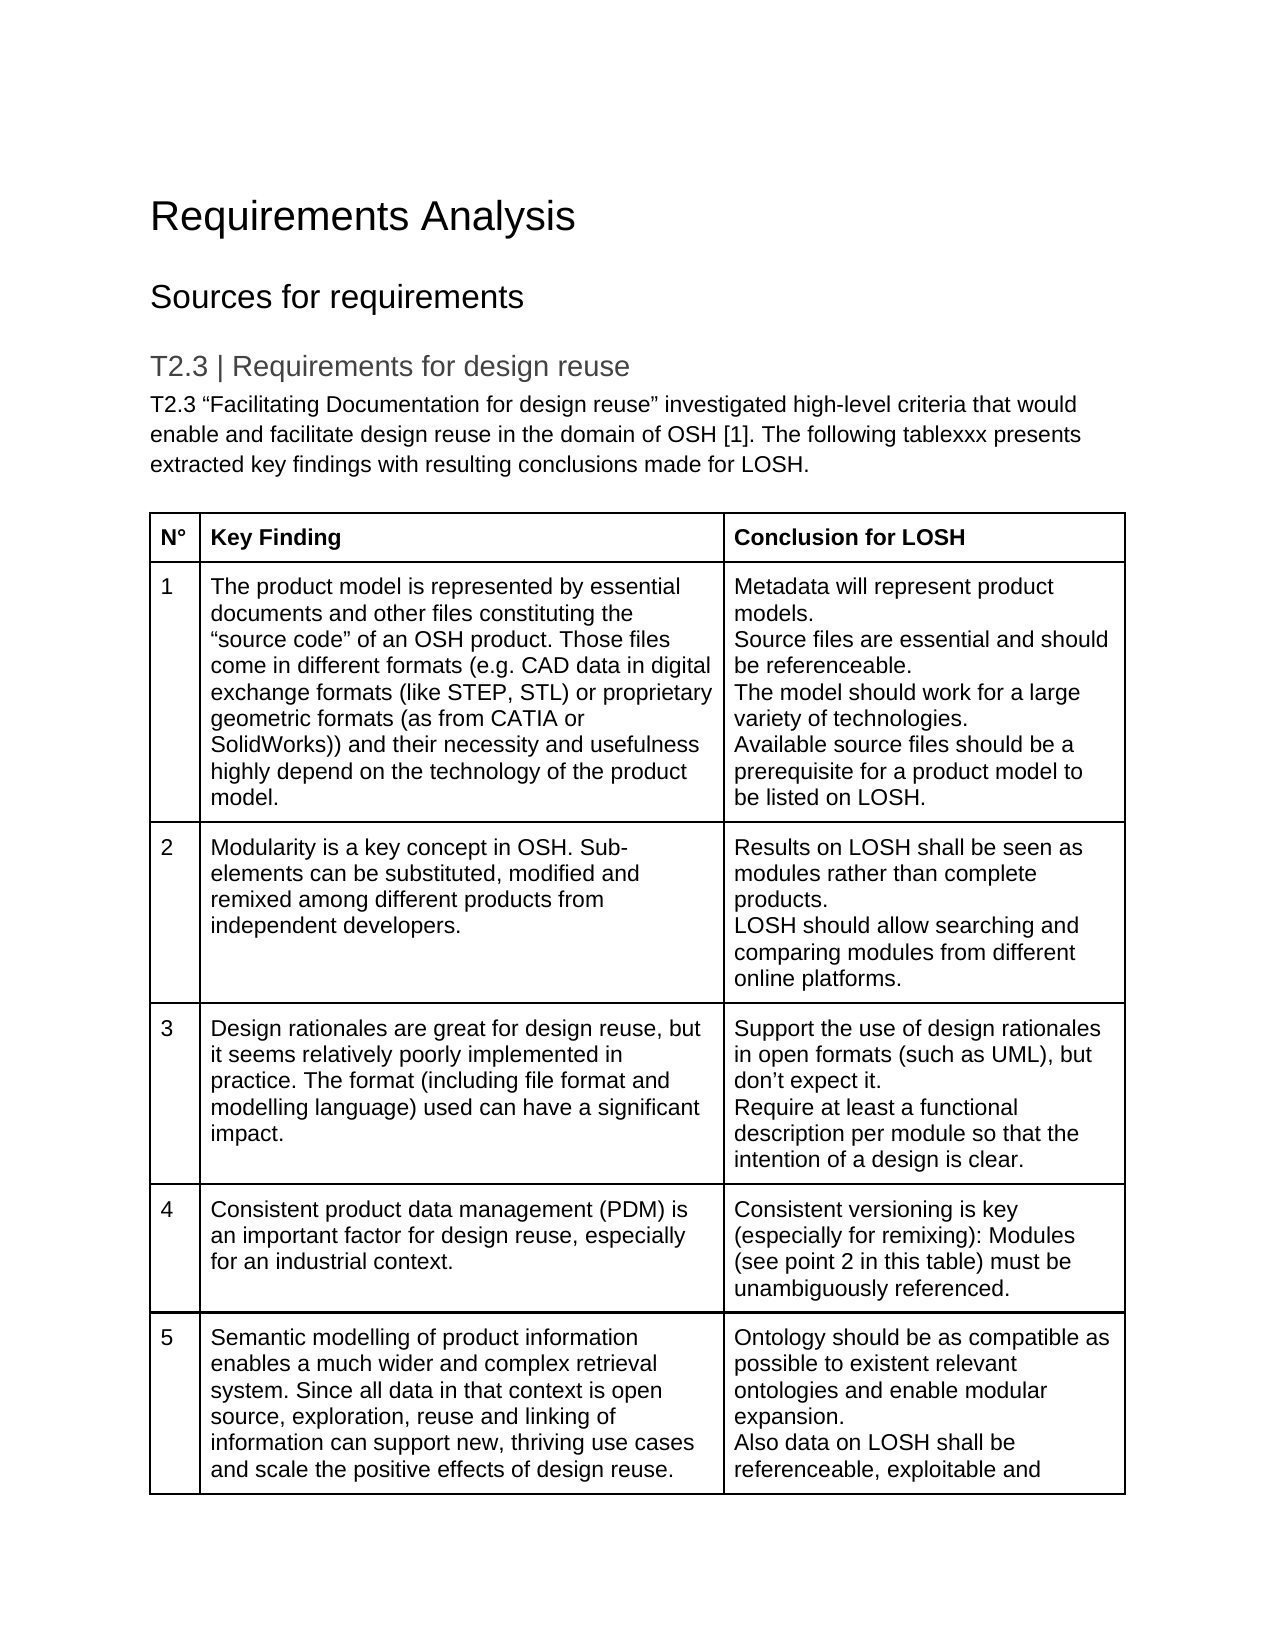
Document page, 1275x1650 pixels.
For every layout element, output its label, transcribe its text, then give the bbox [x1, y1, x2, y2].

table_cell Semantic modelling of product information enables a much wider and complex retrieval system. Since all data in that context is open source, exploration, reuse and linking of information can support new, thriving use cases and scale the positive effects of design reuse. [201, 1314, 723, 1492]
table_header Key Finding [201, 514, 723, 561]
table_header N° [151, 514, 199, 561]
subtitle Requirements Analysis [150, 192, 1125, 239]
subtitle Sources for requirements [150, 277, 1125, 316]
table_cell Metadata will represent product models. Source files are essential and should be referenceable. The model should work for a large variety of technologies. Available source files should be a prerequisite for a product model to be listed on LOSH. [725, 563, 1124, 821]
table_cell Support the use of design rationales in open formats (such as UML), but don’t expect it. Require at least a functional description per module so that the intention of a design is clear. [725, 1004, 1124, 1183]
table_header Conclusion for LOSH [725, 514, 1124, 561]
subtitle T2.3 | Requirements for design reuse [150, 349, 1125, 382]
table_cell Design rationales are great for design reuse, but it seems relatively poorly implemented in practice. The format (including file format and modelling language) used can have a significant impact. [201, 1004, 723, 1183]
table_cell 3 [151, 1004, 199, 1183]
table_cell Ontology should be as compatible as possible to existent relevant ontologies and enable modular expansion. Also data on LOSH shall be referenceable, exploitable and [725, 1314, 1124, 1492]
table_cell 4 [151, 1185, 199, 1311]
table_cell Results on LOSH shall be seen as modules rather than complete products. LOSH should allow searching and comparing modules from different online platforms. [725, 823, 1124, 1002]
table_cell Consistent product data management (PDM) is an important factor for design reuse, especially for an industrial context. [201, 1185, 723, 1311]
table_cell 2 [151, 823, 199, 1002]
table_cell 5 [151, 1314, 199, 1492]
table_cell The product model is represented by essential documents and other files constituting the “source code” of an OSH product. Those files come in different formats (e.g. CAD data in digital exchange formats (like STEP, STL) or proprietary geometric formats (as from CATIA or SolidWorks)) and their necessity and usefulness highly depend on the technology of the product model. [201, 563, 723, 821]
table_cell Consistent versioning is key (especially for remixing): Modules (see point 2 in this table) must be unambiguously referenced. [725, 1185, 1124, 1311]
text T2.3 “Facilitating Documentation for design reuse” investigated high-level criteria that would enable and facilitate design reuse in the domain of OSH [1]. The following tablexxx presents extracted key findings with resulting conclusions made for LOSH. [150, 391, 1125, 477]
table_cell Modularity is a key concept in OSH. Sub-elements can be substituted, modified and remixed among different products from independent developers. [201, 823, 723, 1002]
table_cell 1 [151, 563, 199, 821]
